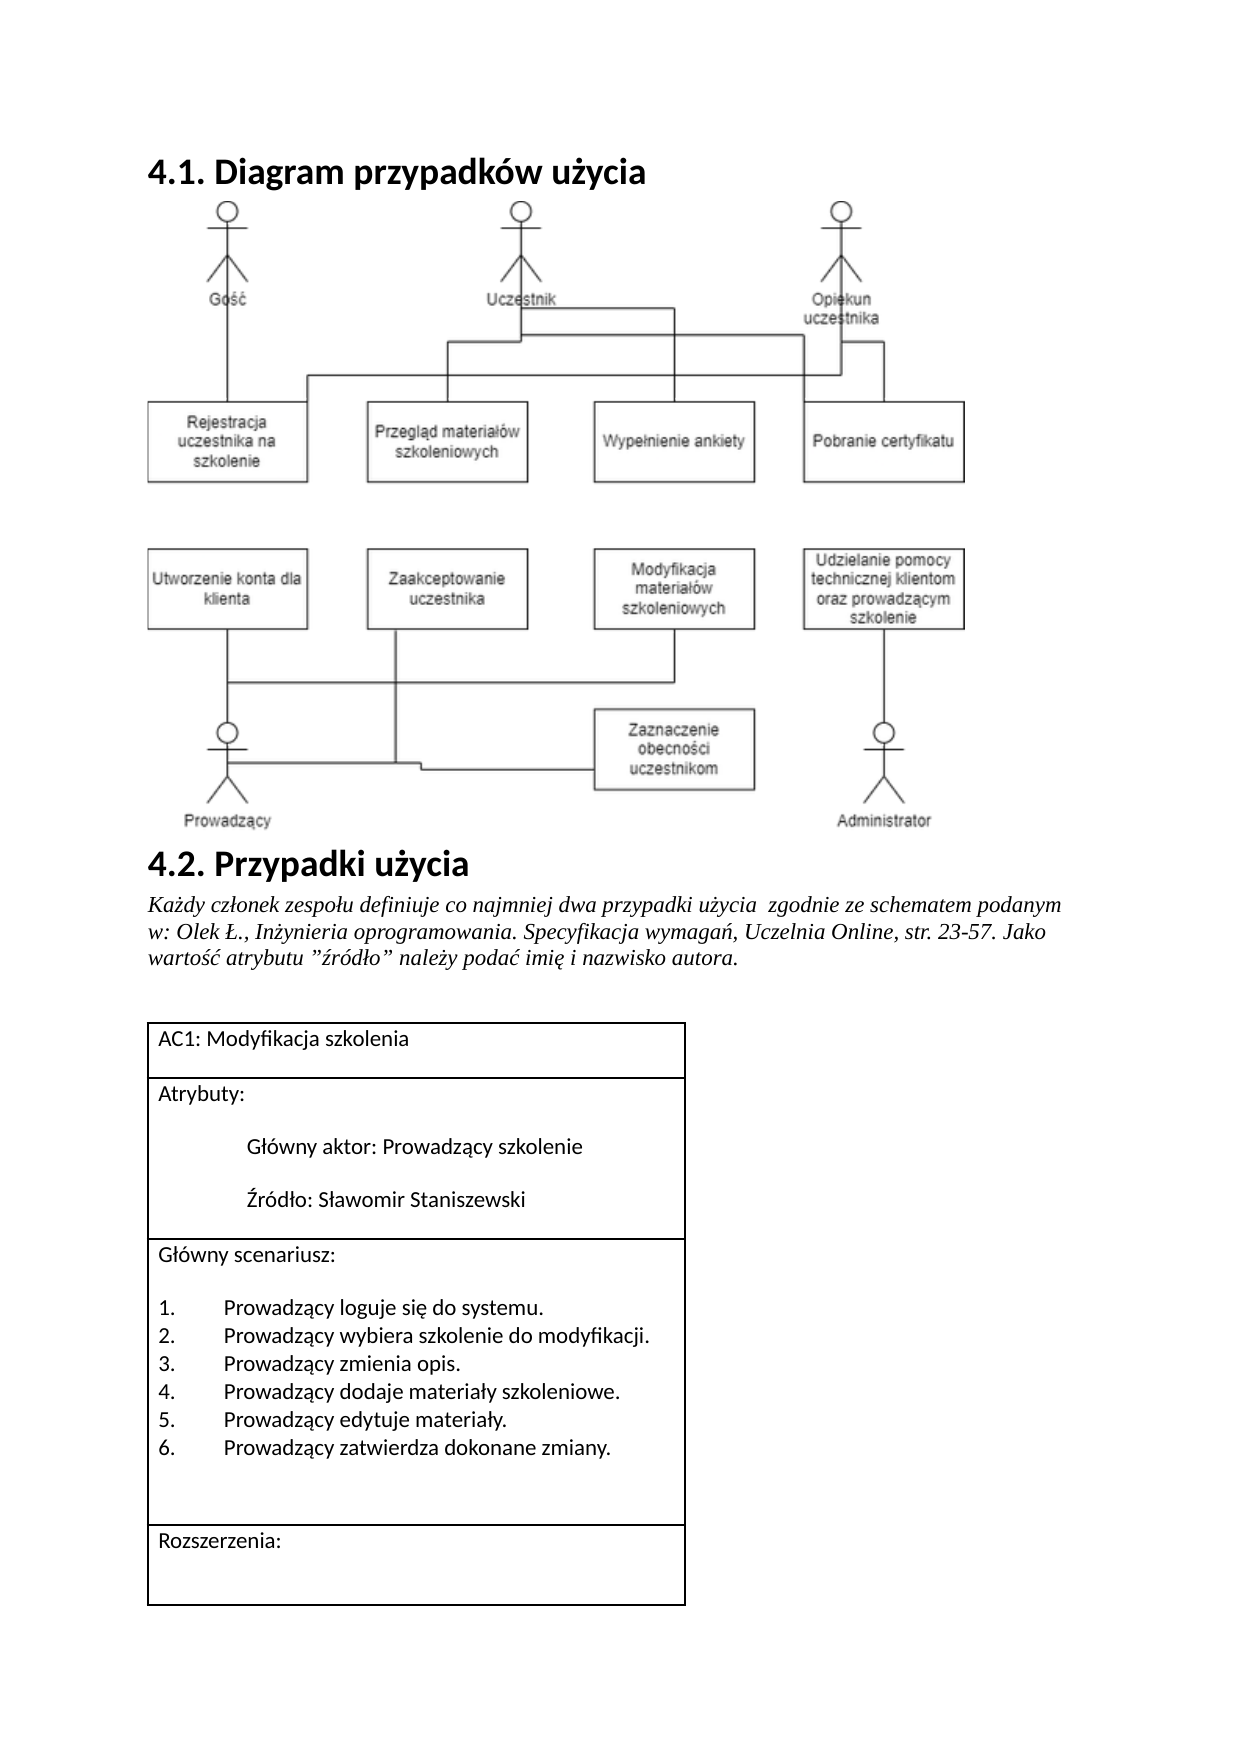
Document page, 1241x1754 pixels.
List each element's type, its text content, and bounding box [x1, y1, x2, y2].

text Każdy członek zespołu definiuje co najmniej dwa przypadki użycia zgodnie ze schematem podanym w: Olek Ł., Inżynieria oprogramowania. Specyfikacja wymagań, Uczelnia Online, str. 23-57. Jako wartość atrybutu ”źródło” należy podać imię i nazwisko autora. [148, 892, 1093, 971]
table_cell Rozszerzenia: [149, 1526, 684, 1604]
table_cell Główny scenariusz: Prowadzący loguje się do systemu. Prowadzący wybiera szkolenie do modyfikacji. Prowadzący zmienia opis. Prowadzący dodaje materiały szkoleniowe. Prowadzący edytuje materiały. Prowadzący zatwierdza dokonane zmiany. [149, 1240, 684, 1524]
text 4.2. Przypadki użycia [148, 840, 1093, 886]
table_cell Atrybuty: Główny aktor: Prowadzący szkolenie Źródło: Sławomir Staniszewski [149, 1079, 684, 1238]
text 4.1. Diagram przypadków użycia [148, 148, 1093, 193]
table_header AC1: Modyfikacja szkolenia [149, 1024, 684, 1077]
